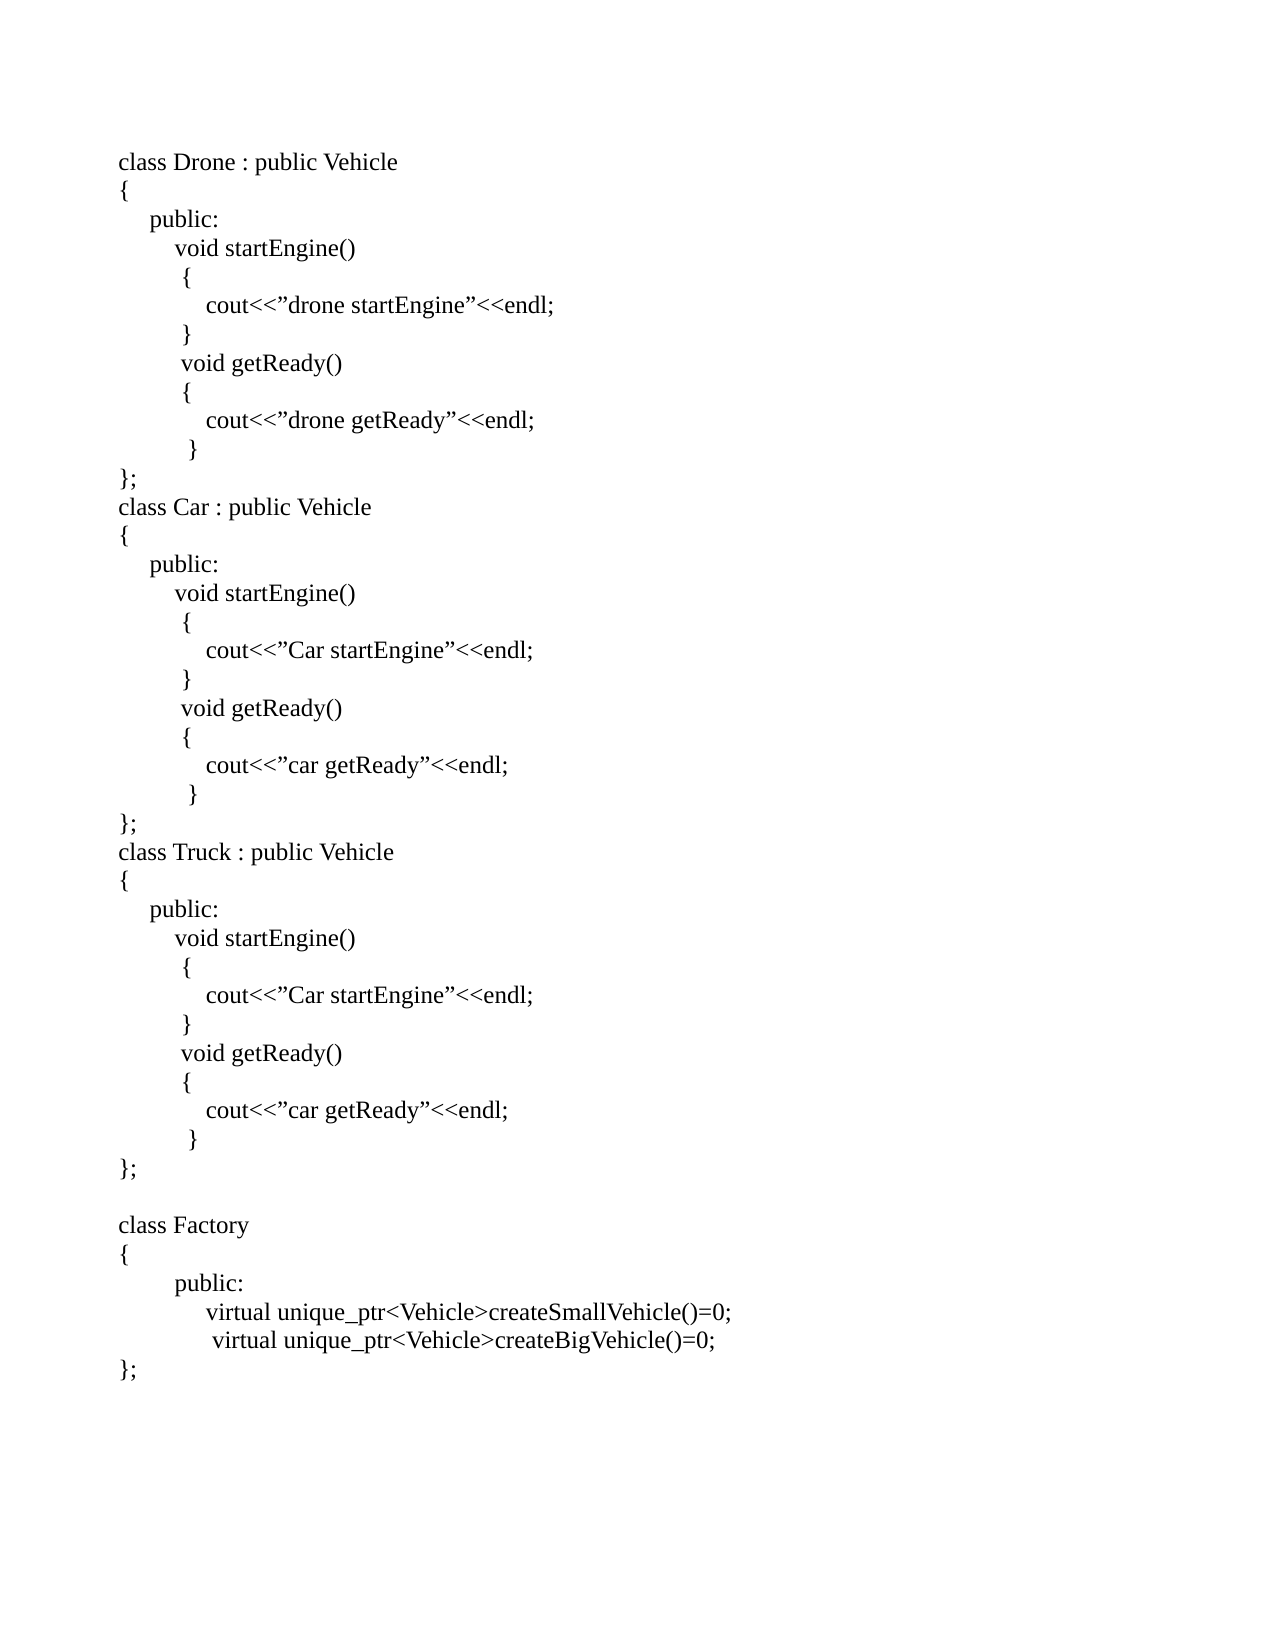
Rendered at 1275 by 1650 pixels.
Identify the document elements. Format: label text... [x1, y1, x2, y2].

text virtual unique_ptr<Vehicle>createSmallVehicle()=0; [118, 1297, 1157, 1326]
text { [118, 722, 1157, 751]
text class Factory [118, 1211, 1157, 1239]
text class Drone : public Vehicle [118, 147, 1157, 176]
text { [118, 377, 1157, 406]
text { [118, 1067, 1157, 1096]
text cout<<”car getReady”<<endl; [118, 751, 1157, 779]
text } [118, 319, 1157, 348]
text }; [118, 1354, 1157, 1383]
text }; [118, 1153, 1157, 1182]
text { [118, 607, 1157, 636]
text { [118, 952, 1157, 981]
text } [118, 1009, 1157, 1038]
text } [118, 779, 1157, 808]
text void startEngine() [118, 233, 1157, 262]
text }; [118, 463, 1157, 492]
text { [118, 1239, 1157, 1268]
text { [118, 866, 1157, 894]
text } [118, 434, 1157, 463]
text { [118, 521, 1157, 549]
text public: [118, 204, 1157, 233]
text public: [118, 894, 1157, 923]
text cout<<”car getReady”<<endl; [118, 1096, 1157, 1124]
text class Car : public Vehicle [118, 492, 1157, 521]
text cout<<”Car startEngine”<<endl; [118, 636, 1157, 664]
text virtual unique_ptr<Vehicle>createBigVehicle()=0; [118, 1326, 1157, 1354]
text cout<<”drone startEngine”<<endl; [118, 291, 1157, 319]
text void startEngine() [118, 923, 1157, 952]
text class Truck : public Vehicle [118, 837, 1157, 866]
text void getReady() [118, 348, 1157, 377]
text public: [118, 549, 1157, 578]
text void getReady() [118, 1038, 1157, 1067]
text public: [118, 1268, 1157, 1297]
text void getReady() [118, 693, 1157, 722]
text { [118, 262, 1157, 291]
text void startEngine() [118, 578, 1157, 607]
text }; [118, 808, 1157, 837]
text cout<<”drone getReady”<<endl; [118, 406, 1157, 434]
text } [118, 1124, 1157, 1153]
text { [118, 176, 1157, 204]
text cout<<”Car startEngine”<<endl; [118, 981, 1157, 1009]
text } [118, 664, 1157, 693]
